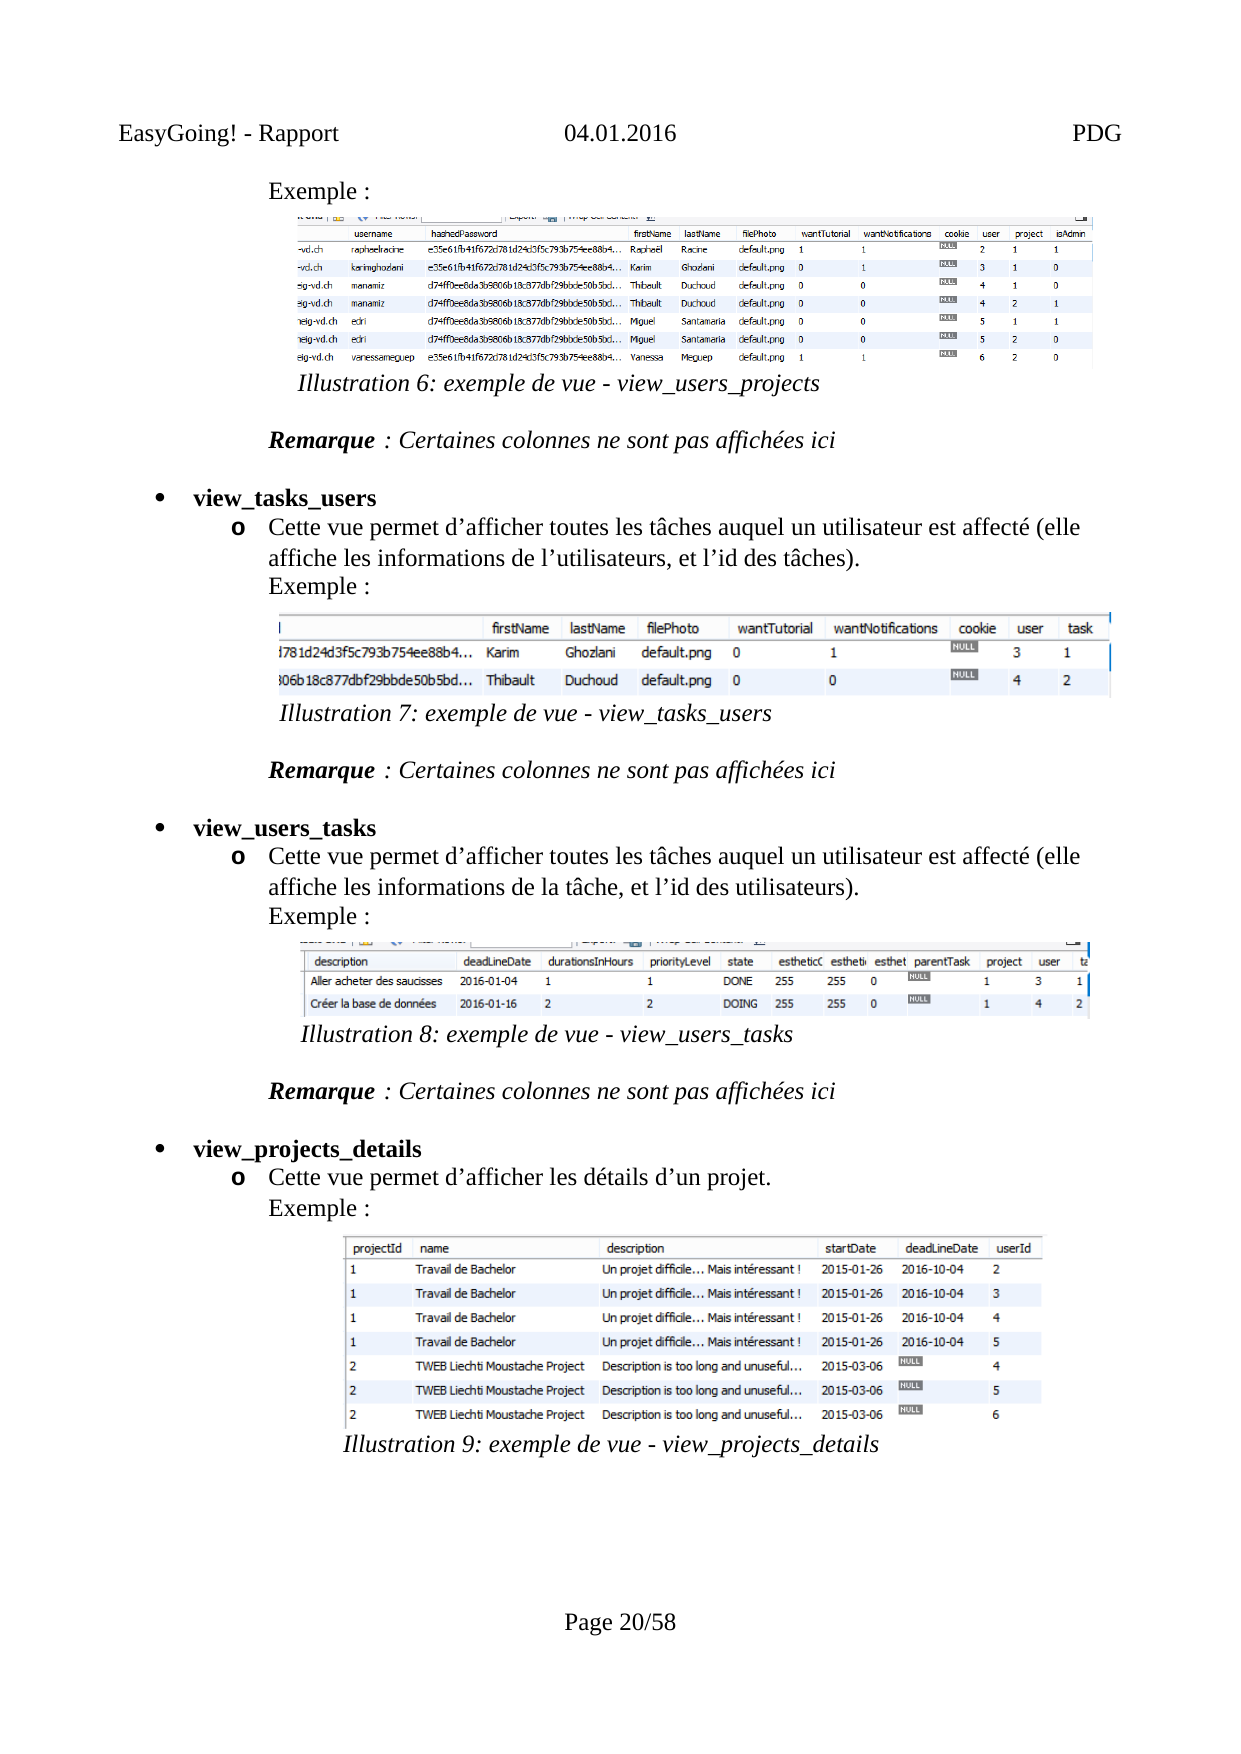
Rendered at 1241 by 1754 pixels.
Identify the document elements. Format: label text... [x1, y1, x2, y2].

text Illustration 9: exemple de vue - view_projects_details [343, 1430, 1047, 1458]
list view_users_tasks [156, 813, 1122, 841]
picture [300, 942, 1090, 1019]
text Illustration 7: exemple de vue - view_tasks_users [279, 698, 1111, 726]
list Exemple : [268, 571, 1122, 600]
list Exemple : [268, 176, 1122, 205]
list view_projects_details [156, 1134, 1122, 1162]
list Remarque : Certaines colonnes ne sont pas affichées ici [268, 755, 1122, 784]
picture [342, 1234, 1048, 1430]
text Illustration 6: exemple de vue - view_users_projects [297, 369, 1093, 397]
picture [279, 612, 1112, 698]
picture [297, 217, 1093, 369]
list Cette vue permet d’afficher les détails d’un projet. [231, 1162, 1122, 1193]
list Exemple : [268, 1193, 1122, 1222]
list Remarque : Certaines colonnes ne sont pas affichées ici [268, 1076, 1122, 1105]
list Cette vue permet d’afficher toutes les tâches auquel un utilisateur est affecté (elle affiche les informations de la tâche, et l’id des utilisateurs). [231, 841, 1122, 901]
list Remarque : Certaines colonnes ne sont pas affichées ici [268, 426, 1122, 454]
list Cette vue permet d’afficher toutes les tâches auquel un utilisateur est affecté (elle affiche les informations de l’utilisateurs, et l’id des tâches). [231, 512, 1122, 571]
text Illustration 8: exemple de vue - view_users_tasks [300, 1019, 1090, 1047]
list view_tasks_users [156, 483, 1122, 512]
list Exemple : [268, 901, 1122, 930]
